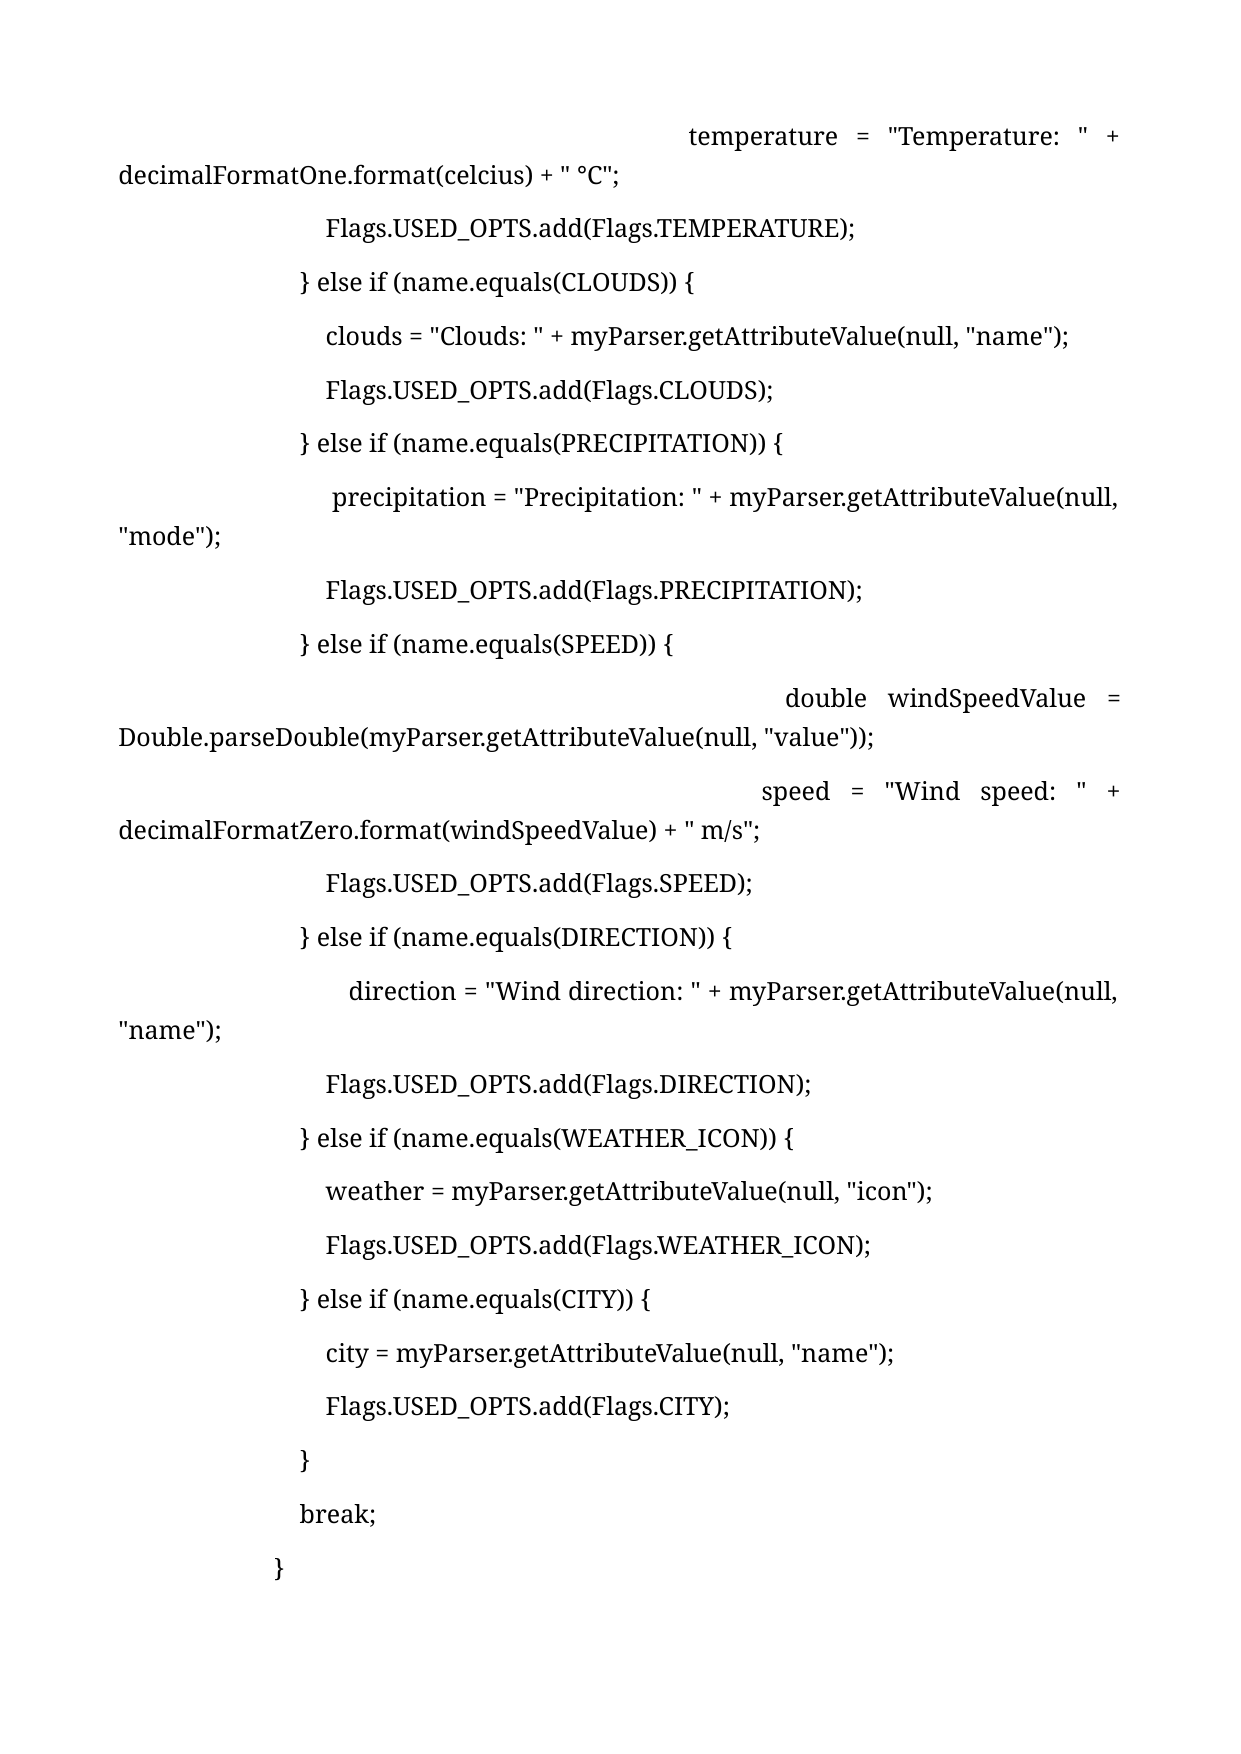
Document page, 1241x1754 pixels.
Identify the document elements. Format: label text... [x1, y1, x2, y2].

text speed = "Wind speed: " + decimalFormatZero.format(windSpeedValue) + " m/s"; [118, 773, 1122, 846]
text } [118, 1443, 1122, 1477]
text } else if (name.equals(PRECIPITATION)) { [118, 426, 1122, 460]
text clouds = "Clouds: " + myParser.getAttributeValue(null, "name"); [118, 318, 1122, 353]
text } else if (name.equals(CITY)) { [118, 1281, 1122, 1316]
text Flags.USED_OPTS.add(Flags.WEATHER_ICON); [118, 1228, 1122, 1262]
text Flags.USED_OPTS.add(Flags.PRECIPITATION); [118, 573, 1122, 607]
text weather = myParser.getAttributeValue(null, "icon"); [118, 1174, 1122, 1208]
text } else if (name.equals(WEATHER_ICON)) { [118, 1120, 1122, 1154]
text Flags.USED_OPTS.add(Flags.CLOUDS); [118, 372, 1122, 406]
text temperature = "Temperature: " + decimalFormatOne.format(celcius) + " °C"; [118, 118, 1122, 191]
text double windSpeedValue = Double.parseDouble(myParser.getAttributeValue(null, "value")); [118, 680, 1122, 753]
text Flags.USED_OPTS.add(Flags.CITY); [118, 1389, 1122, 1423]
text } [118, 1550, 1122, 1584]
text direction = "Wind direction: " + myParser.getAttributeValue(null, "name"); [118, 973, 1122, 1047]
text break; [118, 1496, 1122, 1531]
text } else if (name.equals(CLOUDS)) { [118, 265, 1122, 299]
text city = myParser.getAttributeValue(null, "name"); [118, 1335, 1122, 1369]
text } else if (name.equals(DIRECTION)) { [118, 920, 1122, 954]
text Flags.USED_OPTS.add(Flags.SPEED); [118, 866, 1122, 900]
text Flags.USED_OPTS.add(Flags.DIRECTION); [118, 1066, 1122, 1101]
text } else if (name.equals(SPEED)) { [118, 626, 1122, 661]
text Flags.USED_OPTS.add(Flags.TEMPERATURE); [118, 211, 1122, 245]
text precipitation = "Precipitation: " + myParser.getAttributeValue(null, "mode"); [118, 480, 1122, 553]
